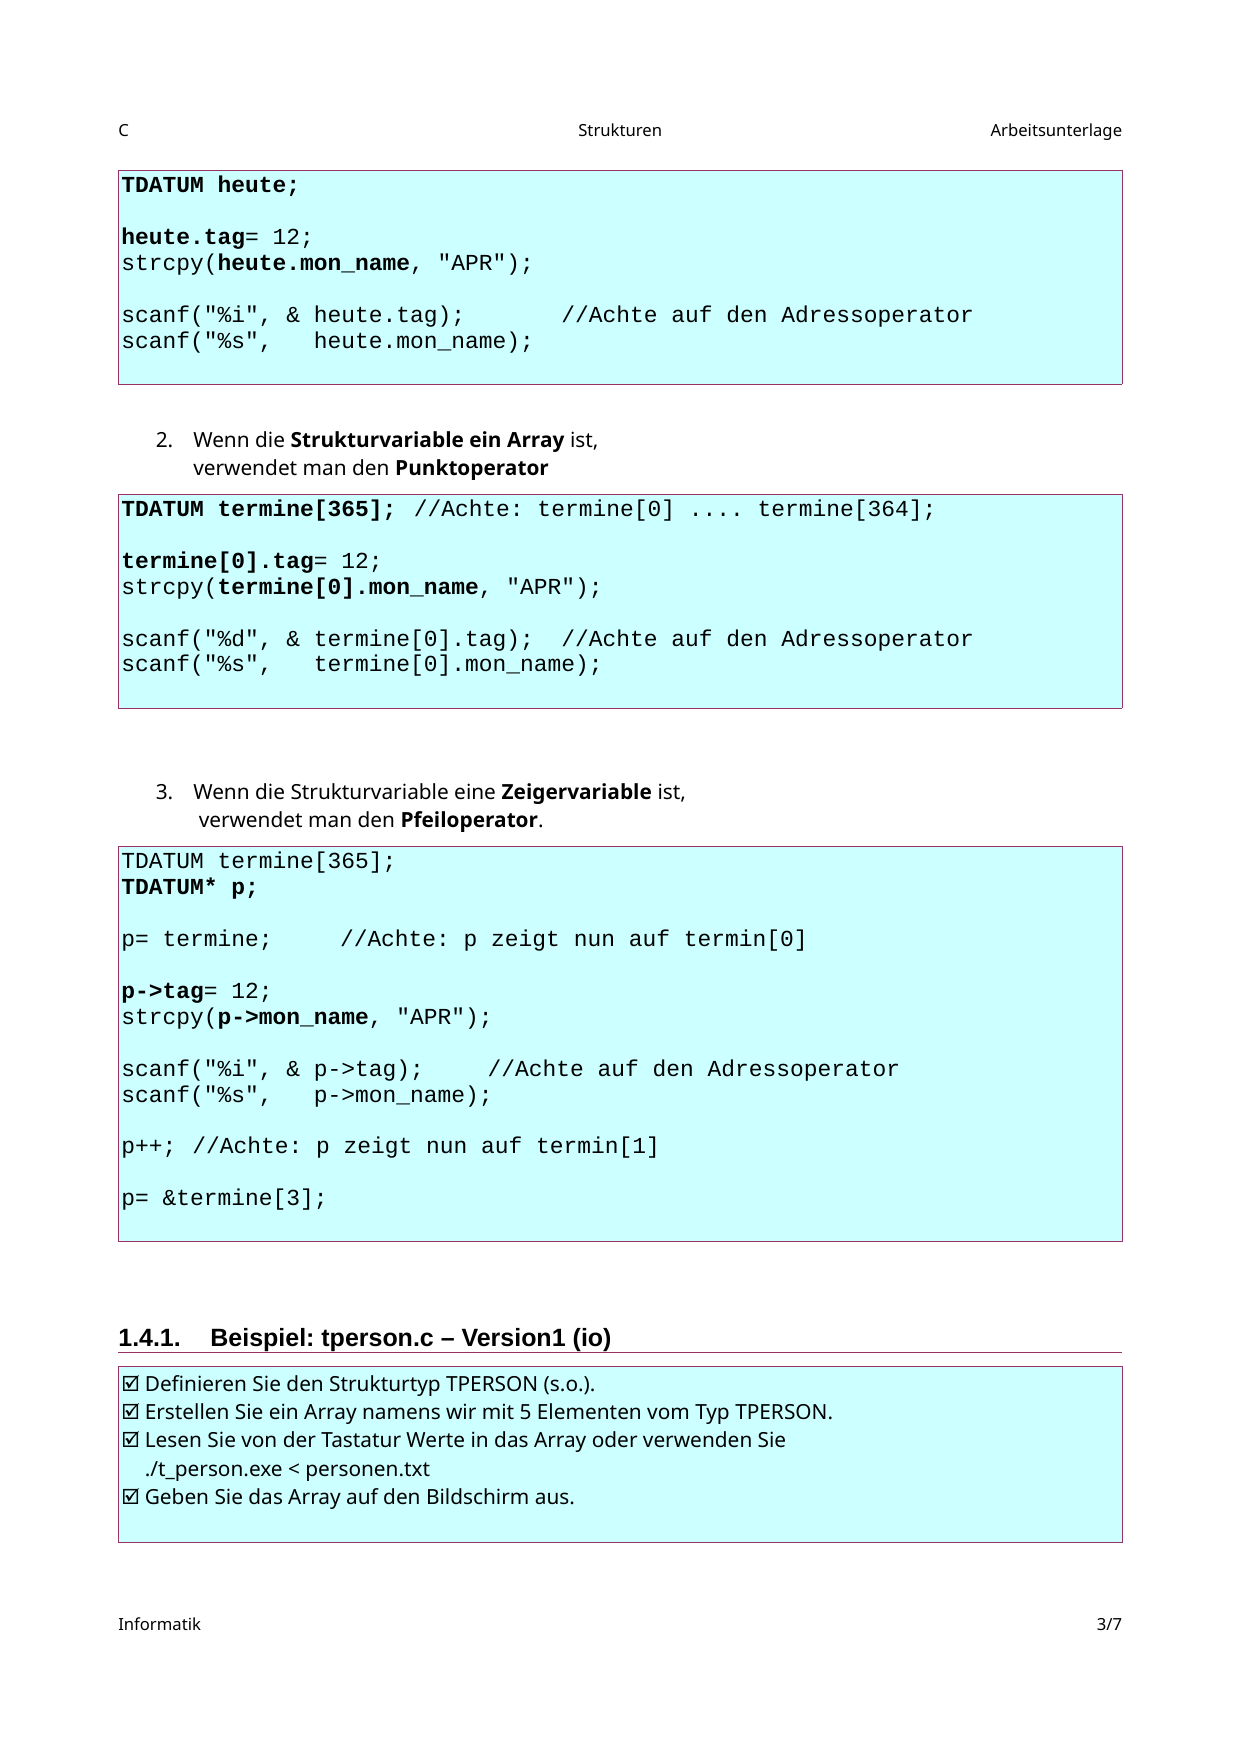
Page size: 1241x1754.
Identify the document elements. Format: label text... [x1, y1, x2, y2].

text scanf("%d", & termine[0].tag); //Achte auf den Adressoperator [119, 624, 1122, 650]
text scanf("%s", heute.mon_name); [119, 326, 1122, 352]
text termine[0].tag= 12; [119, 546, 1122, 572]
text p= &termine[3]; [119, 1184, 1122, 1209]
text TDATUM heute; [119, 171, 1122, 196]
text scanf("%s", termine[0].mon_name); [119, 650, 1122, 676]
text strcpy(heute.mon_name, "APR"); [119, 248, 1122, 274]
text scanf("%s", p->mon_name); [119, 1080, 1122, 1106]
text p= termine; //Achte: p zeigt nun auf termin[0] [119, 924, 1122, 950]
list Lesen Sie von der Tastatur Werte in das Array oder verwenden Sie ./t_person.exe < personen.txt [119, 1423, 1122, 1479]
text p++; //Achte: p zeigt nun auf termin[1] [119, 1132, 1122, 1158]
list Wenn die Strukturvariable ein Array ist, verwendet man den Punktoperator [156, 425, 1122, 482]
subtitle Beispiel: tperson.c – Version1 (io) [118, 1323, 1122, 1352]
text TDATUM termine[365]; //Achte: termine[0] .... termine[364]; [119, 495, 1122, 546]
text TDATUM termine[365]; TDATUM* p; [119, 847, 1122, 898]
list Erstellen Sie ein Array namens wir mit 5 Elementen vom Typ TPERSON. [119, 1394, 1122, 1423]
list Geben Sie das Array auf den Bildschirm aus. [119, 1479, 1122, 1508]
text p->tag= 12; [119, 976, 1122, 1002]
list Definieren Sie den Strukturtyp TPERSON (s.o.). [119, 1367, 1122, 1394]
text scanf("%i", & heute.tag); //Achte auf den Adressoperator [119, 300, 1122, 326]
list Wenn die Strukturvariable eine Zeigervariable ist, verwendet man den Pfeiloperator. [156, 777, 1122, 834]
text scanf("%i", & p->tag); //Achte auf den Adressoperator [119, 1054, 1122, 1080]
text heute.tag= 12; [119, 222, 1122, 248]
text strcpy(termine[0].mon_name, "APR"); [119, 572, 1122, 598]
text strcpy(p->mon_name, "APR"); [119, 1002, 1122, 1028]
